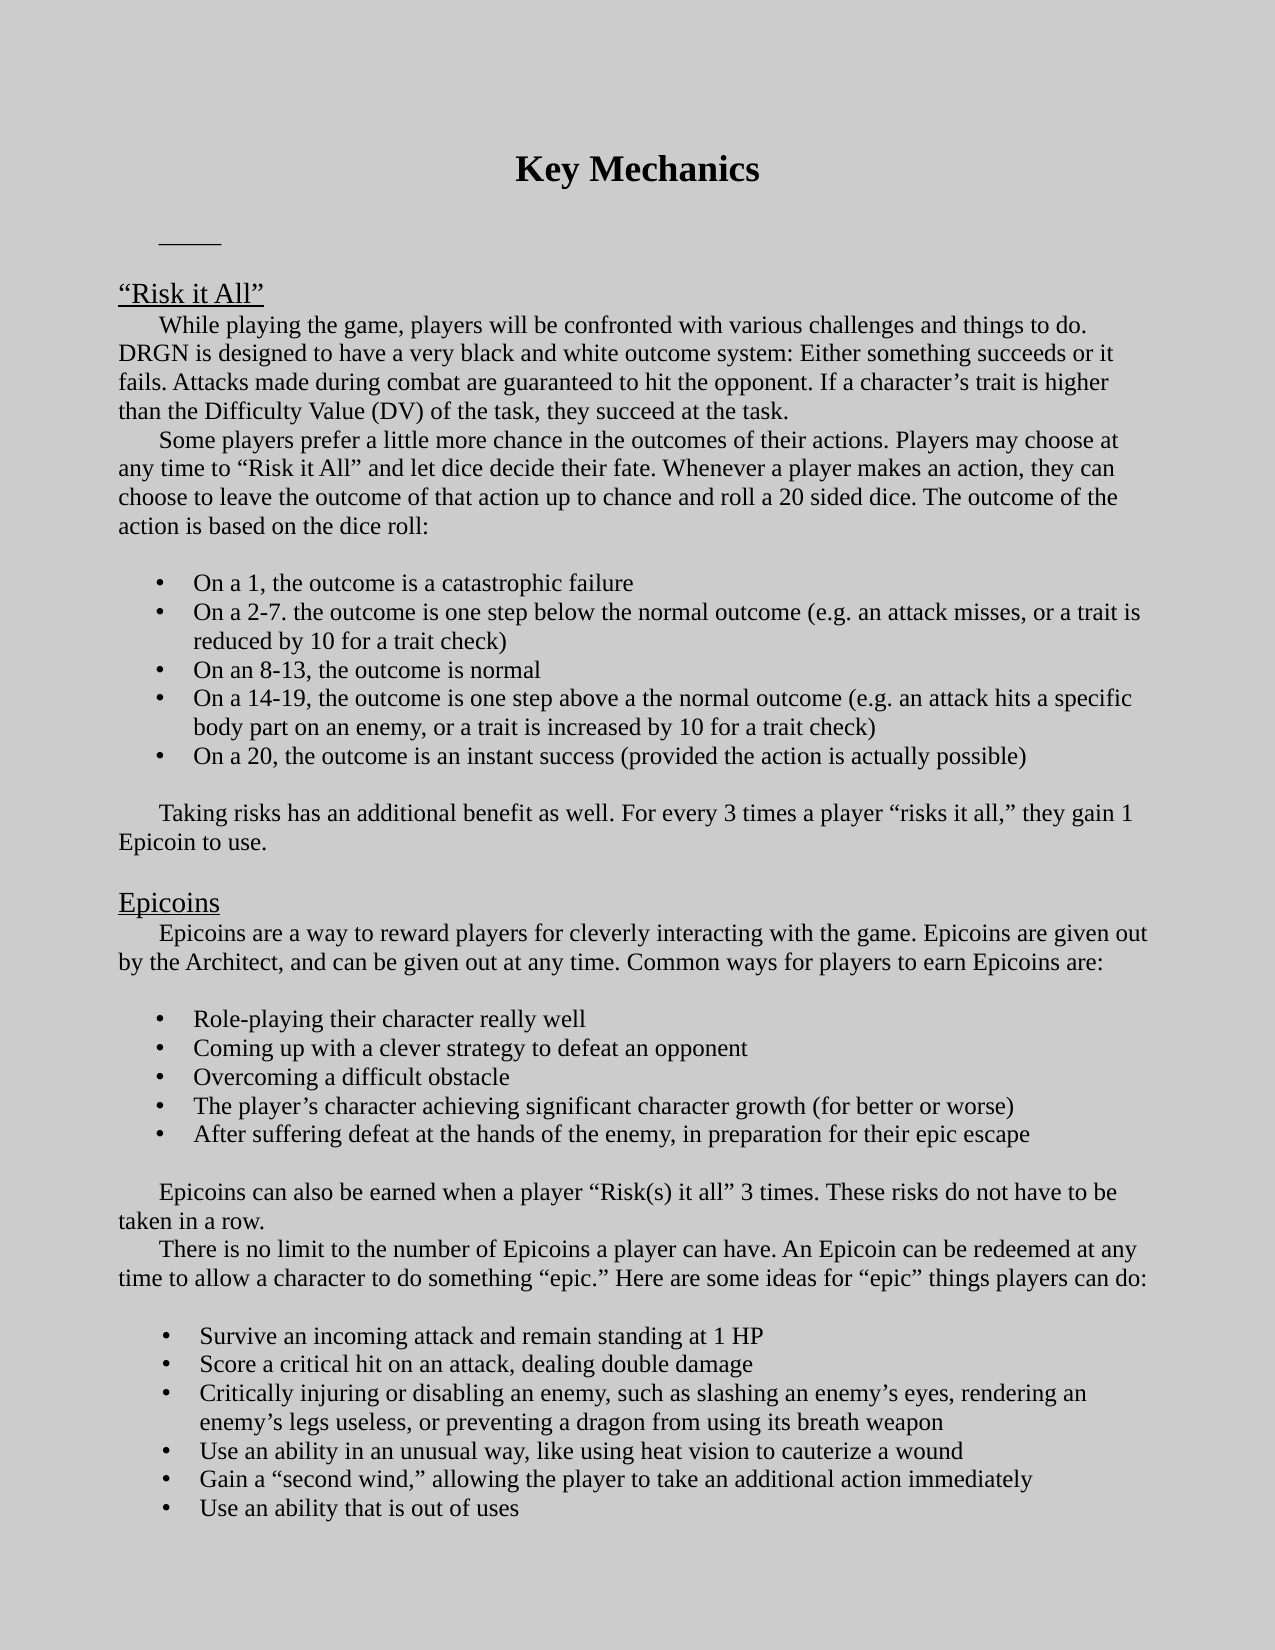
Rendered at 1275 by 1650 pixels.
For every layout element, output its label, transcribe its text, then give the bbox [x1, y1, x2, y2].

list Survive an incoming attack and remain standing at 1 HP [162, 1321, 1157, 1349]
text Some players prefer a little more chance in the outcomes of their actions. Players may choose at any time to “Risk it All” and let dice decide their fate. Whenever a player makes an action, they can choose to leave the outcome of that action up to chance and roll a 20 sided dice. The outcome of the action is based on the dice roll: [118, 425, 1157, 540]
list On a 14-19, the outcome is one step above a the normal outcome (e.g. an attack hits a specific body part on an enemy, or a trait is increased by 10 for a trait check) [156, 683, 1157, 741]
list After suffering defeat at the hands of the enemy, in preparation for their epic escape [156, 1119, 1157, 1148]
text Key Mechanics [118, 147, 1157, 190]
list On an 8-13, the outcome is normal [156, 655, 1157, 683]
text Epicoins [118, 885, 1157, 918]
text “Risk it All” [118, 276, 1157, 310]
text _____ [118, 219, 1157, 247]
text While playing the game, players will be confronted with various challenges and things to do. DRGN is designed to have a very black and white outcome system: Either something succeeds or it fails. Attacks made during combat are guaranteed to hit the opponent. If a character’s trait is higher than the Difficulty Value (DV) of the task, they succeed at the task. [118, 310, 1157, 425]
text There is no limit to the number of Epicoins a player can have. An Epicoin can be redeemed at any time to allow a character to do something “epic.” Here are some ideas for “epic” things players can do: [118, 1234, 1157, 1292]
list Gain a “second wind,” allowing the player to take an additional action immediately [162, 1464, 1157, 1493]
list Critically injuring or disabling an enemy, such as slashing an enemy’s eyes, rendering an enemy’s legs useless, or preventing a dragon from using its breath weapon [162, 1378, 1157, 1436]
text Epicoins can also be earned when a player “Risk(s) it all” 3 times. These risks do not have to be taken in a row. [118, 1177, 1157, 1234]
list Use an ability that is out of uses [162, 1493, 1157, 1522]
list On a 1, the outcome is a catastrophic failure [156, 568, 1157, 597]
text Taking risks has an additional benefit as well. For every 3 times a player “risks it all,” they gain 1 Epicoin to use. [118, 798, 1157, 856]
list On a 2-7. the outcome is one step below the normal outcome (e.g. an attack misses, or a trait is reduced by 10 for a trait check) [156, 597, 1157, 655]
list Score a critical hit on an attack, dealing double damage [162, 1349, 1157, 1378]
list Coming up with a clever strategy to defeat an opponent [156, 1033, 1157, 1062]
list The player’s character achieving significant character growth (for better or worse) [156, 1091, 1157, 1119]
list Overcoming a difficult obstacle [156, 1062, 1157, 1091]
list Use an ability in an unusual way, like using heat vision to cauterize a wound [162, 1436, 1157, 1464]
list Role-playing their character really well [156, 1004, 1157, 1033]
text Epicoins are a way to reward players for cleverly interacting with the game. Epicoins are given out by the Architect, and can be given out at any time. Common ways for players to earn Epicoins are: [118, 918, 1157, 976]
list On a 20, the outcome is an instant success (provided the action is actually possible) [156, 741, 1157, 770]
